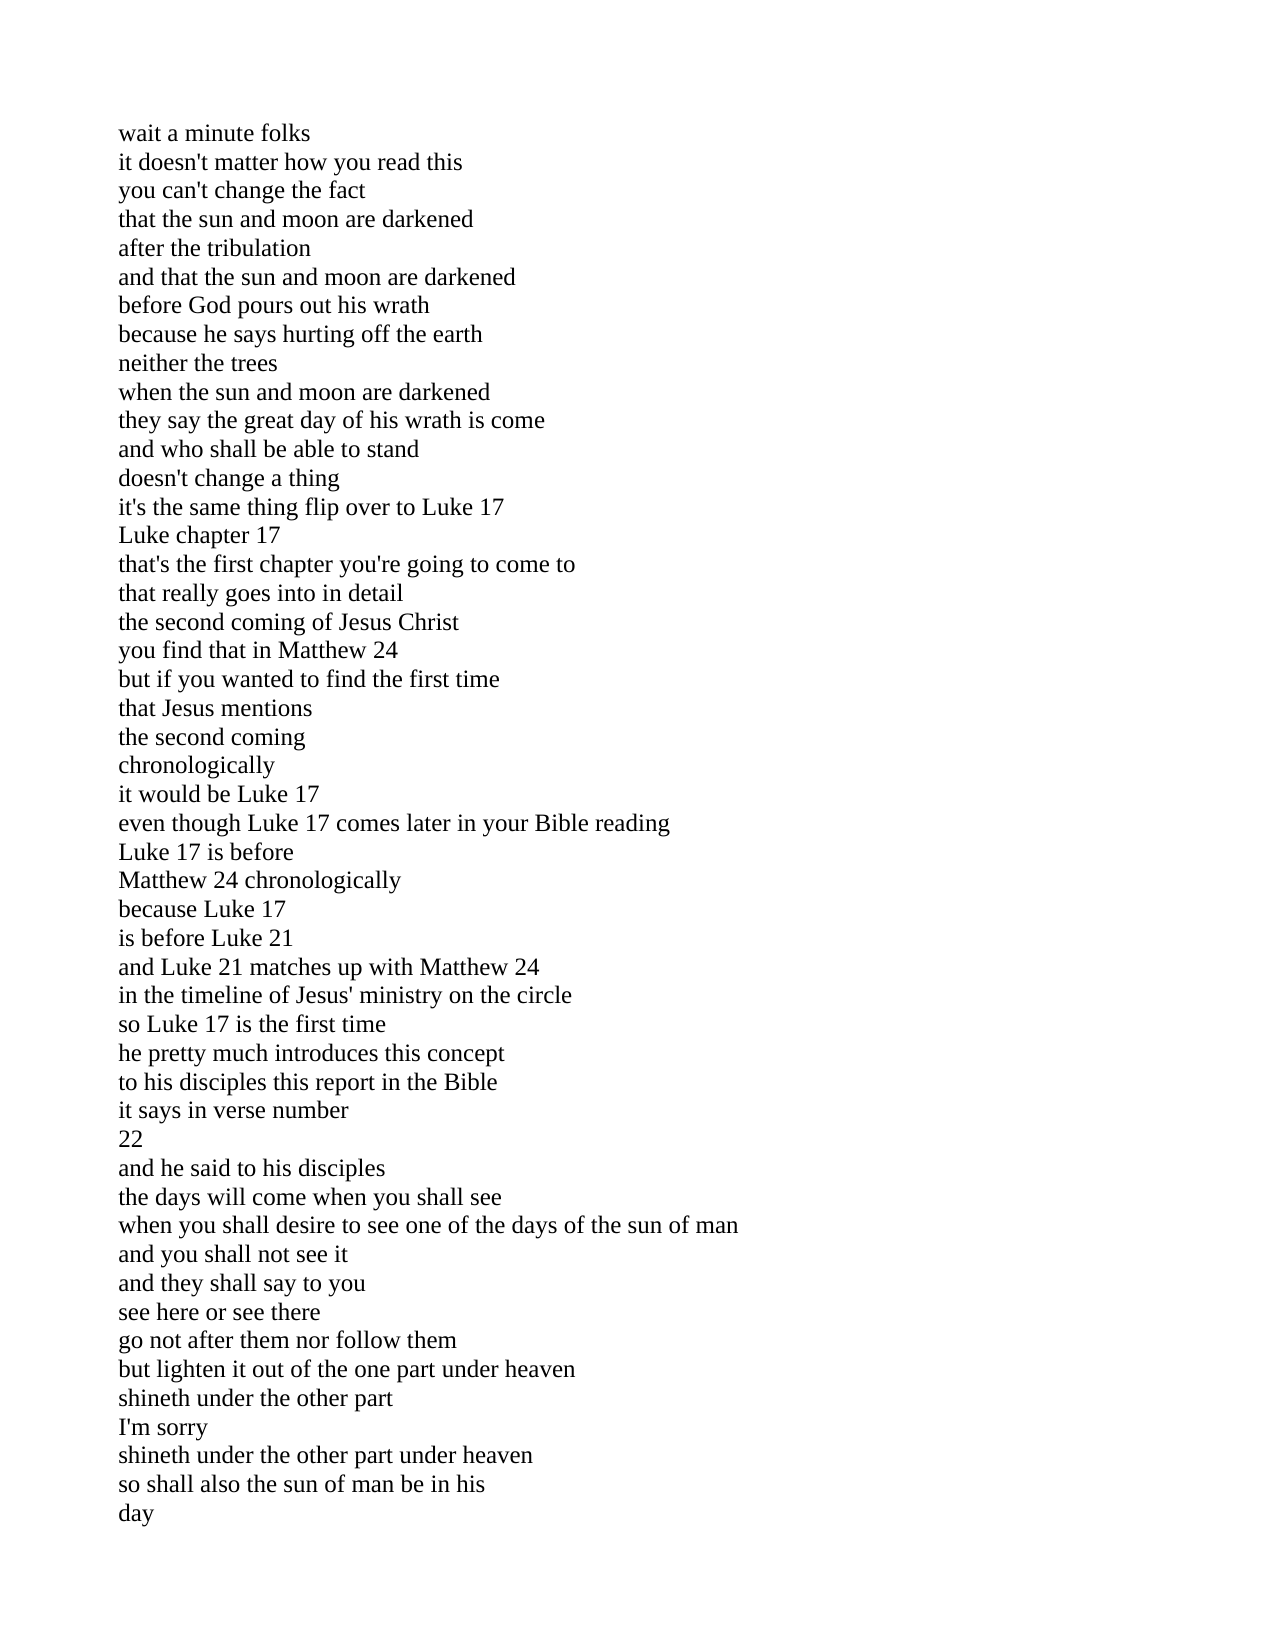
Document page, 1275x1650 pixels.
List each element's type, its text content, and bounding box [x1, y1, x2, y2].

text because he says hurting off the earth [118, 319, 1157, 348]
text Luke chapter 17 [118, 521, 1157, 549]
text that's the first chapter you're going to come to [118, 549, 1157, 578]
text is before Luke 21 [118, 923, 1157, 952]
text so shall also the sun of man be in his [118, 1469, 1157, 1498]
text because Luke 17 [118, 894, 1157, 923]
text the second coming of Jesus Christ [118, 607, 1157, 636]
text and that the sun and moon are darkened [118, 262, 1157, 291]
text and he said to his disciples [118, 1153, 1157, 1182]
text it doesn't matter how you read this [118, 147, 1157, 176]
text even though Luke 17 comes later in your Bible reading [118, 808, 1157, 837]
text wait a minute folks [118, 118, 1157, 147]
text but if you wanted to find the first time [118, 664, 1157, 693]
text Matthew 24 chronologically [118, 866, 1157, 894]
text it's the same thing flip over to Luke 17 [118, 492, 1157, 521]
text it says in verse number [118, 1096, 1157, 1124]
text shineth under the other part [118, 1383, 1157, 1412]
text the second coming [118, 722, 1157, 751]
text that really goes into in detail [118, 578, 1157, 607]
text they say the great day of his wrath is come [118, 406, 1157, 434]
text doesn't change a thing [118, 463, 1157, 492]
text and they shall say to you [118, 1268, 1157, 1297]
text that Jesus mentions [118, 693, 1157, 722]
text chronologically [118, 751, 1157, 779]
text after the tribulation [118, 233, 1157, 262]
text neither the trees [118, 348, 1157, 377]
text Luke 17 is before [118, 837, 1157, 866]
text go not after them nor follow them [118, 1326, 1157, 1354]
text when the sun and moon are darkened [118, 377, 1157, 406]
text shineth under the other part under heaven [118, 1441, 1157, 1469]
text and you shall not see it [118, 1239, 1157, 1268]
text he pretty much introduces this concept [118, 1038, 1157, 1067]
text that the sun and moon are darkened [118, 204, 1157, 233]
text in the timeline of Jesus' ministry on the circle [118, 981, 1157, 1009]
text it would be Luke 17 [118, 779, 1157, 808]
text I'm sorry [118, 1412, 1157, 1441]
text 22 [118, 1124, 1157, 1153]
text you find that in Matthew 24 [118, 636, 1157, 664]
text when you shall desire to see one of the days of the sun of man [118, 1211, 1157, 1239]
text you can't change the fact [118, 176, 1157, 204]
text but lighten it out of the one part under heaven [118, 1354, 1157, 1383]
text the days will come when you shall see [118, 1182, 1157, 1211]
text and Luke 21 matches up with Matthew 24 [118, 952, 1157, 981]
text so Luke 17 is the first time [118, 1009, 1157, 1038]
text before God pours out his wrath [118, 291, 1157, 319]
text to his disciples this report in the Bible [118, 1067, 1157, 1096]
text and who shall be able to stand [118, 434, 1157, 463]
text day [118, 1498, 1157, 1527]
text see here or see there [118, 1297, 1157, 1326]
